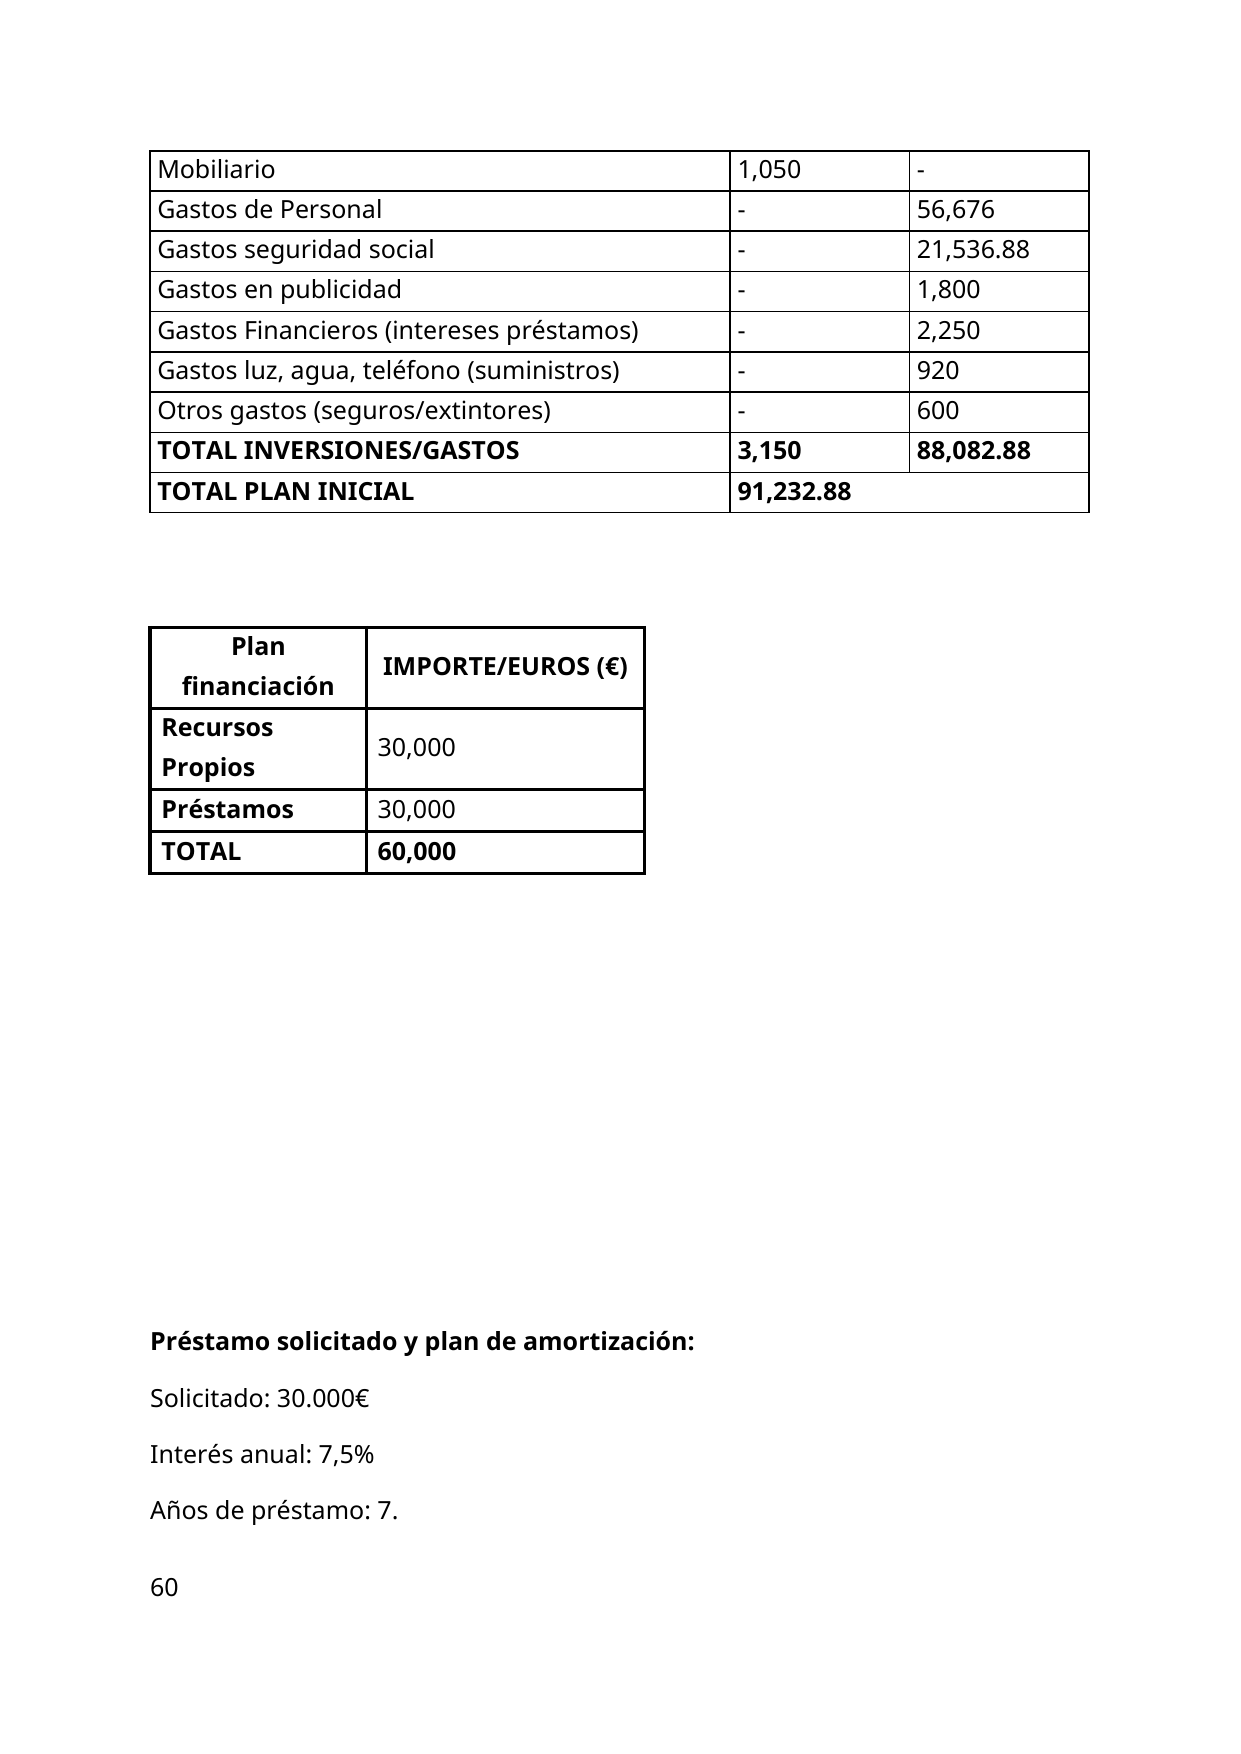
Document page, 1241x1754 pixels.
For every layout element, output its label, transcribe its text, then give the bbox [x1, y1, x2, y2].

table_cell 30,000 [368, 710, 643, 788]
table_cell 30,000 [368, 791, 643, 830]
table_cell TOTAL INVERSIONES/GASTOS [151, 433, 729, 472]
table_cell Otros gastos (seguros/extintores) [151, 393, 729, 431]
table_cell 2,250 [910, 312, 1088, 351]
table_cell Gastos de Personal [151, 192, 729, 230]
table_cell - [731, 393, 909, 431]
table_cell Gastos en publicidad [151, 272, 729, 311]
table_cell 21,536.88 [910, 232, 1088, 271]
table_cell - [731, 272, 909, 311]
table_header Plan financiación [152, 629, 365, 707]
table_cell Recursos Propios [152, 710, 365, 788]
table_cell 600 [910, 393, 1088, 431]
table_cell TOTAL PLAN INICIAL [151, 473, 729, 512]
table_cell 91,232.88 [731, 473, 1088, 512]
table_cell Gastos Financieros (intereses préstamos) [151, 312, 729, 351]
text Años de préstamo: 7. [150, 1492, 1090, 1527]
text Préstamo solicitado y plan de amortización: [150, 1324, 1090, 1358]
table_cell Préstamos [152, 791, 365, 830]
table_cell 1,800 [910, 272, 1088, 311]
text Solicitado: 30.000€ [150, 1380, 1090, 1414]
table_cell Gastos seguridad social [151, 232, 729, 271]
table_cell Mobiliario [151, 152, 729, 190]
table_cell - [731, 312, 909, 351]
table_cell 1,050 [731, 152, 909, 190]
table_cell 3,150 [731, 433, 909, 472]
table_cell 88,082.88 [910, 433, 1088, 472]
table_cell Gastos luz, agua, teléfono (suministros) [151, 353, 729, 391]
table_cell - [910, 152, 1088, 190]
table_cell 60,000 [368, 833, 643, 872]
table_cell TOTAL [152, 833, 365, 872]
table_cell 920 [910, 353, 1088, 391]
table_header IMPORTE/EUROS (€) [368, 629, 643, 707]
text Interés anual: 7,5% [150, 1436, 1090, 1470]
table_cell - [731, 192, 909, 230]
table_cell - [731, 353, 909, 391]
table_cell 56,676 [910, 192, 1088, 230]
table_cell - [731, 232, 909, 271]
